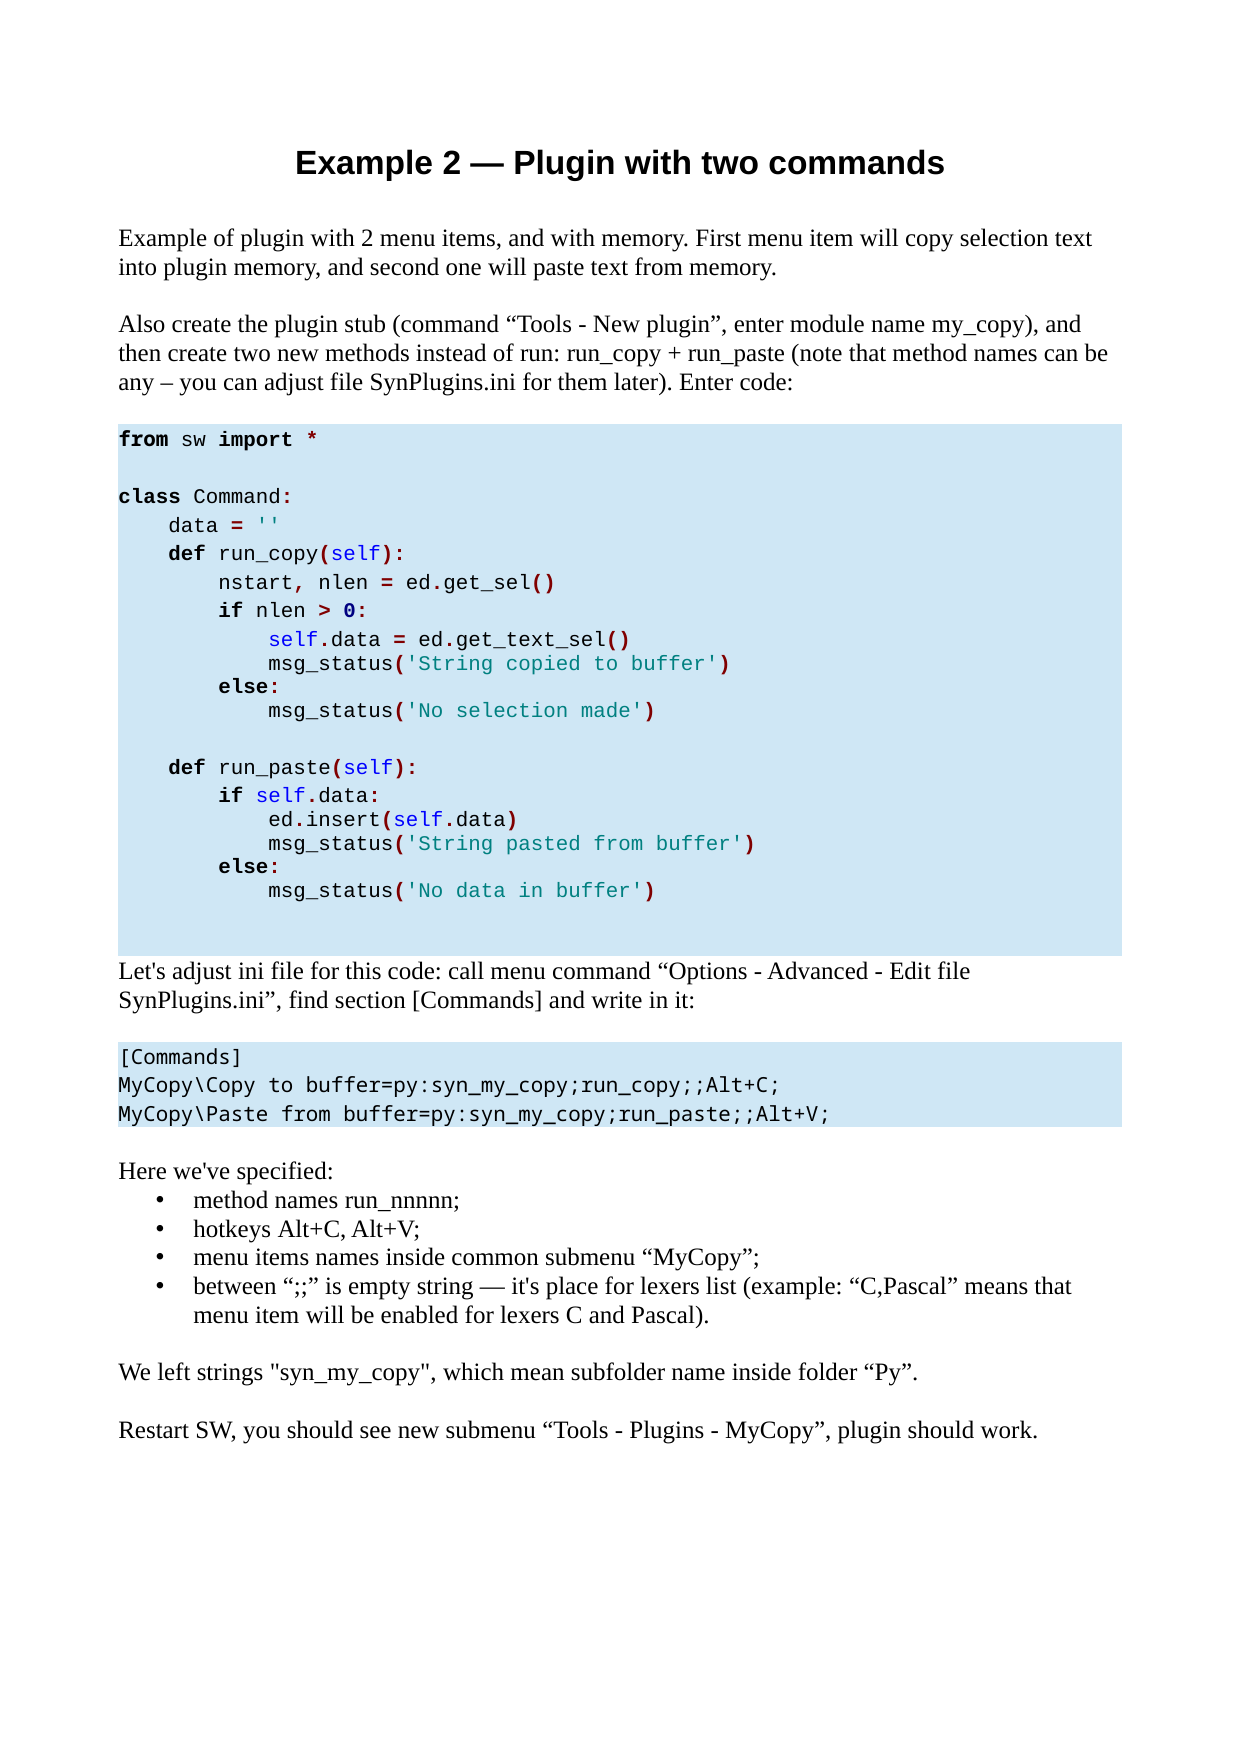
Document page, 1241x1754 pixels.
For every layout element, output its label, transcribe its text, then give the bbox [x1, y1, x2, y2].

text msg_status('String copied to buffer') [118, 652, 1122, 676]
text else: [118, 856, 1122, 880]
text msg_status('No selection made') [118, 700, 1122, 723]
list method names run_nnnnn; [156, 1185, 1122, 1214]
text def run_paste(self): [118, 752, 1122, 780]
text We left strings "syn_my_copy", which mean subfolder name inside folder “Py”. [118, 1357, 1122, 1386]
text MyCopy\Copy to buffer=py:syn_my_copy;run_copy;;Alt+C; [118, 1071, 1122, 1099]
text msg_status('No data in buffer') [118, 880, 1122, 903]
text [Commands] [118, 1042, 1122, 1071]
text Let's adjust ini file for this code: call menu command “Options - Advanced - Edit file SynPlugins.ini”, find section [Commands] and write in it: [118, 956, 1122, 1013]
text class Command: [118, 481, 1122, 510]
text self.data = ed.get_text_sel() [118, 624, 1122, 652]
text MyCopy\Paste from buffer=py:syn_my_copy;run_paste;;Alt+V; [118, 1099, 1122, 1127]
text def run_copy(self): [118, 538, 1122, 567]
text Example of plugin with 2 menu items, and with memory. First menu item will copy selection text into plugin memory, and second one will paste text from memory. [118, 223, 1122, 281]
text from sw import * [118, 424, 1122, 453]
text Restart SW, you should see new submenu “Tools - Plugins - MyCopy”, plugin should work. [118, 1415, 1122, 1444]
text Also create the plugin stub (command “Tools - New plugin”, enter module name my_copy), and then create two new methods instead of run: run_copy + run_paste (note that method names can be any – you can adjust file SynPlugins.ini for them later). Enter code: [118, 309, 1122, 396]
text else: [118, 676, 1122, 700]
text ed.insert(self.data) [118, 809, 1122, 833]
list between “;;” is empty string — it's place for lexers list (example: “C,Pascal” means that menu item will be enabled for lexers C and Pascal). [156, 1271, 1122, 1329]
text if nlen > 0: [118, 595, 1122, 624]
list menu items names inside common submenu “MyCopy”; [156, 1242, 1122, 1271]
text msg_status('String pasted from buffer') [118, 833, 1122, 856]
text Here we've specified: [118, 1156, 1122, 1185]
text data = '' [118, 510, 1122, 538]
text nstart, nlen = ed.get_sel() [118, 567, 1122, 595]
text if self.data: [118, 780, 1122, 809]
list hotkeys Alt+C, Alt+V; [156, 1214, 1122, 1242]
subtitle Example 2 — Plugin with two commands [118, 143, 1122, 182]
